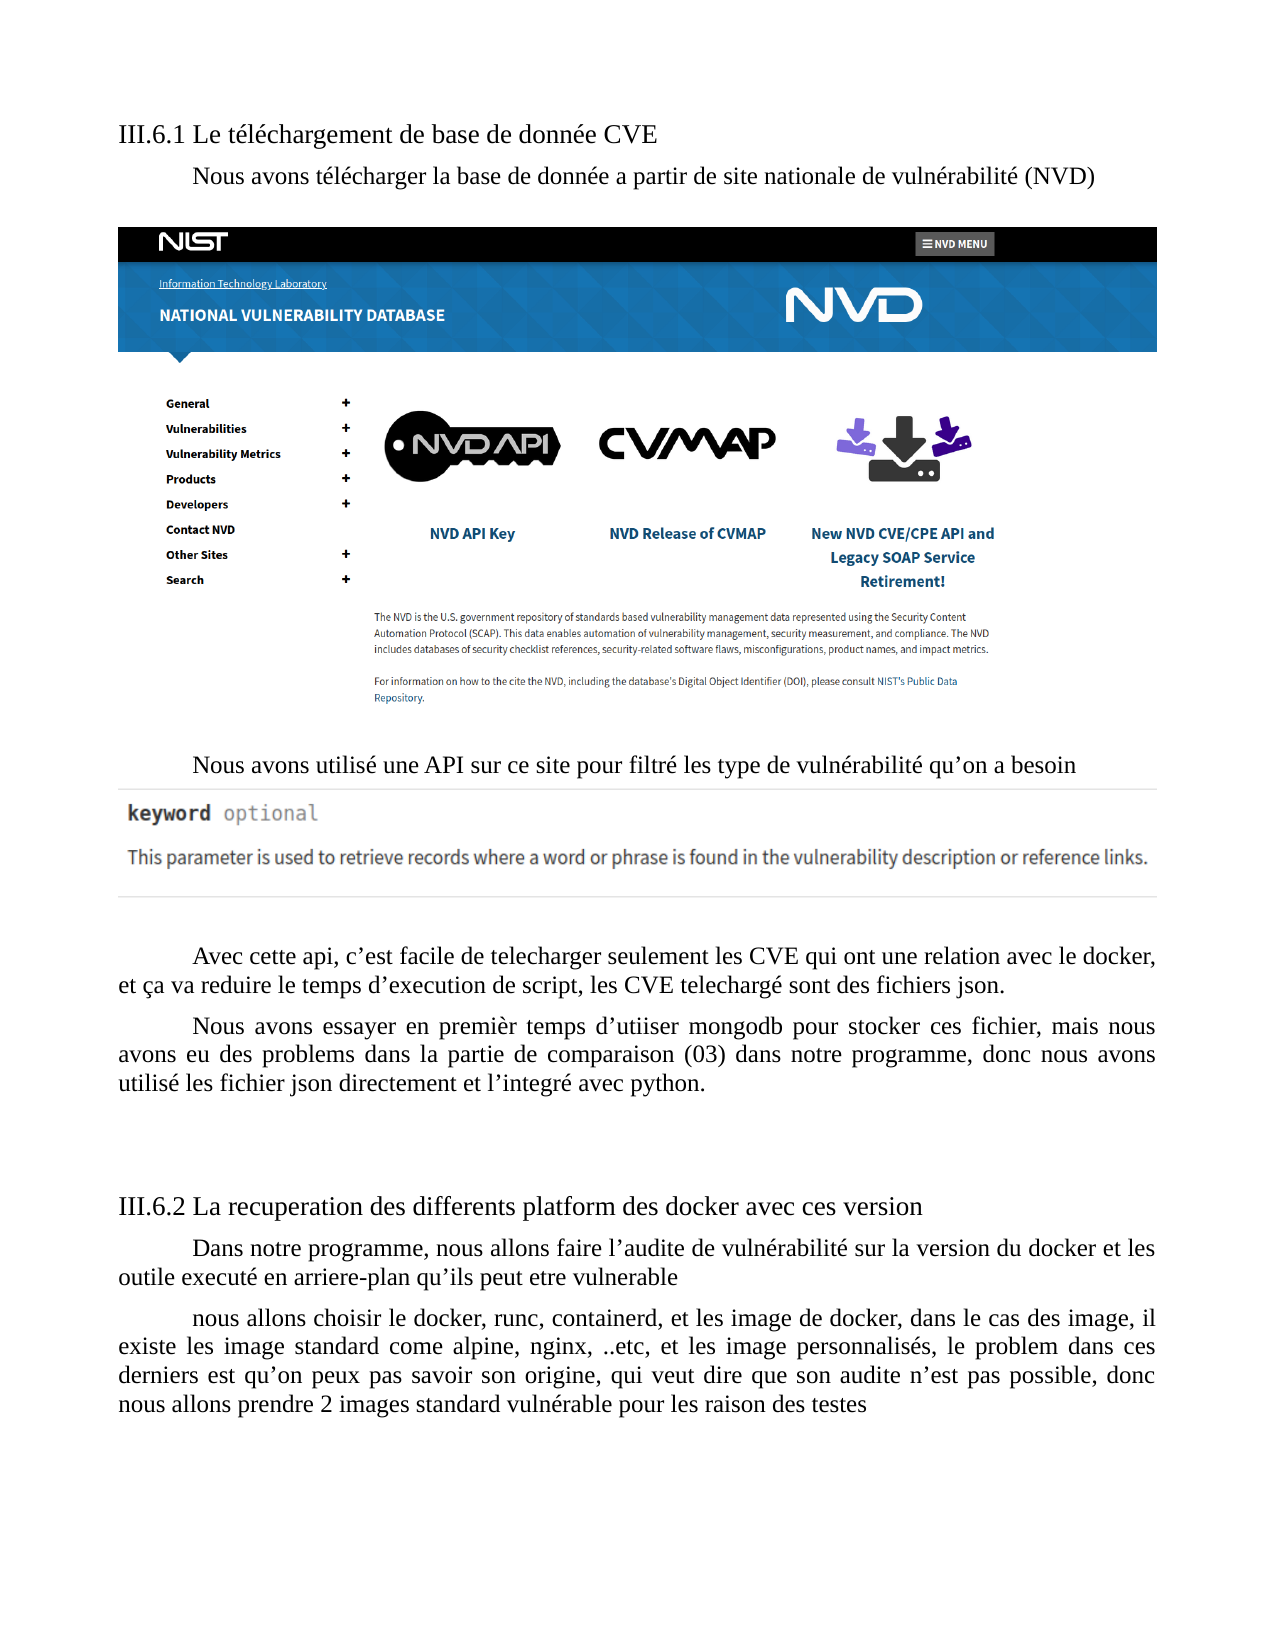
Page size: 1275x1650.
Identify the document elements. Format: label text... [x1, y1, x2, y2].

text nous allons choisir le docker, runc, containerd, et les image de docker, dans le cas des image, il existe les image standard come alpine, nginx, ..etc, et les image personnalisés, le problem dans ces derniers est qu’on peux pas savoir son origine, qui veut dire que son audite n’est pas possible, donc nous allons prendre 2 images standard vulnérable pour les raison des testes [118, 1303, 1157, 1418]
picture [118, 227, 1157, 710]
text III.6.2 La recuperation des differents platform des docker avec ces version [118, 1190, 1157, 1221]
text Nous avons télécharger la base de donnée a partir de site nationale de vulnérabilité (NVD) [118, 161, 1157, 190]
text Nous avons essayer en premièr temps d’utiiser mongodb pour stocker ces fichier, mais nous avons eu des problems dans la partie de comparaison (03) dans notre programme, donc nous avons utilisé les fichier json directement et l’integré avec python. [118, 1011, 1157, 1097]
text Avec cette api, c’est facile de telecharger seulement les CVE qui ont une relation avec le docker, et ça va reduire le temps d’execution de script, les CVE telechargé sont des fichiers json. [118, 941, 1157, 999]
text III.6.1 Le téléchargement de base de donnée CVE [118, 118, 1157, 149]
text Nous avons utilisé une API sur ce site pour filtré les type de vulnérabilité qu’on a besoin [118, 750, 1157, 779]
text Dans notre programme, nous allons faire l’audite de vulnérabilité sur la version du docker et les outile executé en arriere-plan qu’ils peut etre vulnerable [118, 1233, 1157, 1291]
picture [118, 784, 1157, 901]
